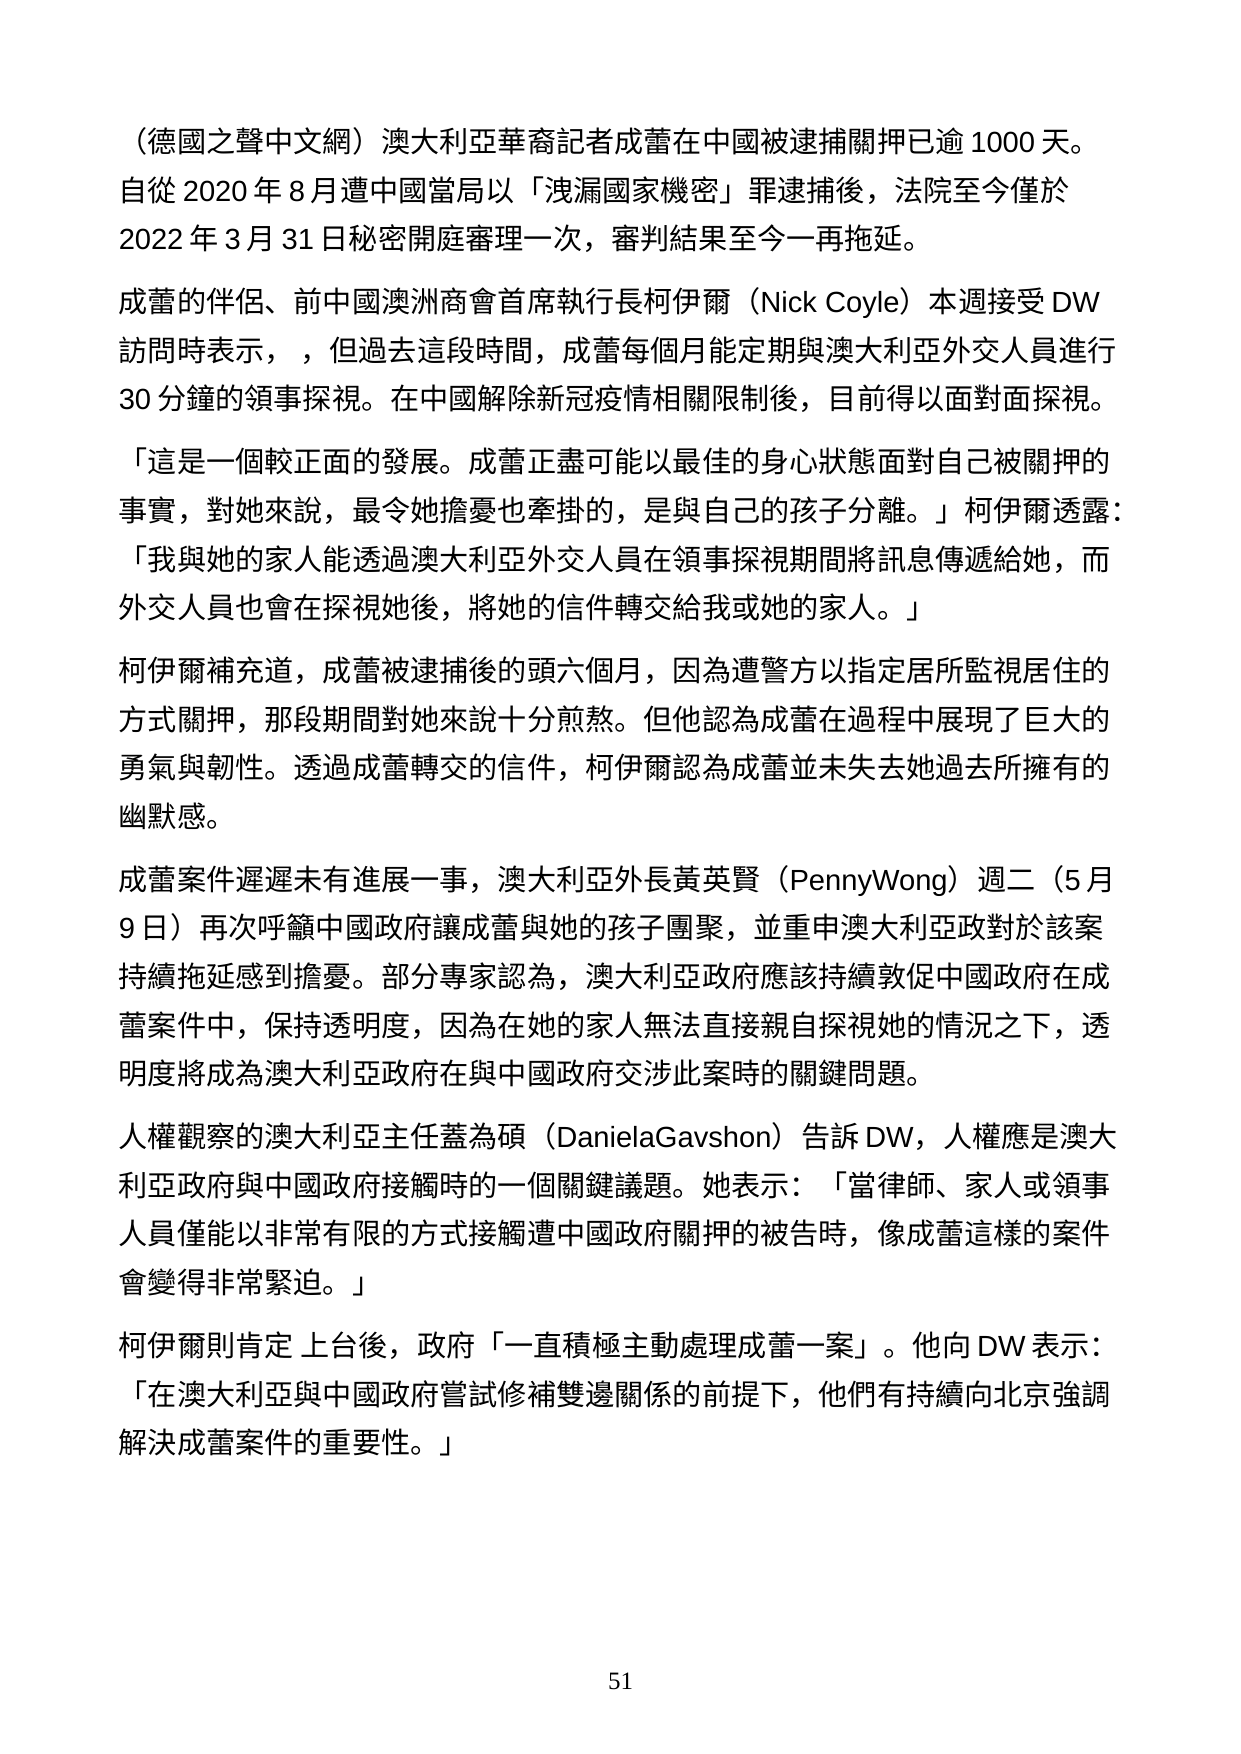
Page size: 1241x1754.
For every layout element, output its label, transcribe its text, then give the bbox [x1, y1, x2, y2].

text 柯伊爾則肯定 上台後，政府「一直積極主動處理成蕾一案」。他向DW表示：「在澳大利亞與中國政府嘗試修補雙邊關係的前提下，他們有持續向北京強調解決成蕾案件的重要性。」 [118, 1322, 1122, 1462]
text 人權觀察的澳大利亞主任蓋為碩（DanielaGavshon）告訴DW，人權應是澳大利亞政府與中國政府接觸時的一個關鍵議題。她表示：「當律師、家人或領事人員僅能以非常有限的方式接觸遭中國政府關押的被告時，像成蕾這樣的案件會變得非常緊迫。」 [118, 1114, 1122, 1302]
text 柯伊爾補充道，成蕾被逮捕後的頭六個月，因為遭警方以指定居所監視居住的方式關押，那段期間對她來說十分煎熬。但他認為成蕾在過程中展現了巨大的勇氣與韌性。透過成蕾轉交的信件，柯伊爾認為成蕾並未失去她過去所擁有的幽默感。 [118, 648, 1122, 836]
text （德國之聲中文網）澳大利亞華裔記者成蕾在中國被逮捕關押已逾1000天。自從2020年8月遭中國當局以「洩漏國家機密」罪逮捕後，法院至今僅於2022年3月31日秘密開庭審理一次，審判結果至今一再拖延。 [118, 118, 1122, 258]
text 成蕾的伴侶、前中國澳洲商會首席執行長柯伊爾（Nick Coyle）本週接受DW訪問時表示， ，但過去這段時間，成蕾每個月能定期與澳大利亞外交人員進行30分鐘的領事探視。在中國解除新冠疫情相關限制後，目前得以面對面探視。 [118, 279, 1122, 418]
text 成蕾案件遲遲未有進展一事，澳大利亞外長黃英賢（PennyWong）週二（5月9日）再次呼籲中國政府讓成蕾與她的孩子團聚，並重申澳大利亞政對於該案持續拖延感到擔憂。部分專家認為，澳大利亞政府應該持續敦促中國政府在成蕾案件中，保持透明度，因為在她的家人無法直接親自探視她的情況之下，透明度將成為澳大利亞政府在與中國政府交涉此案時的關鍵問題。 [118, 856, 1122, 1093]
text 「這是一個較正面的發展。成蕾正盡可能以最佳的身心狀態面對自己被關押的事實，對她來說，最令她擔憂也牽掛的，是與自己的孩子分離。」柯伊爾透露：「我與她的家人能透過澳大利亞外交人員在領事探視期間將訊息傳遞給她，而外交人員也會在探視她後，將她的信件轉交給我或她的家人。」 [118, 439, 1122, 627]
